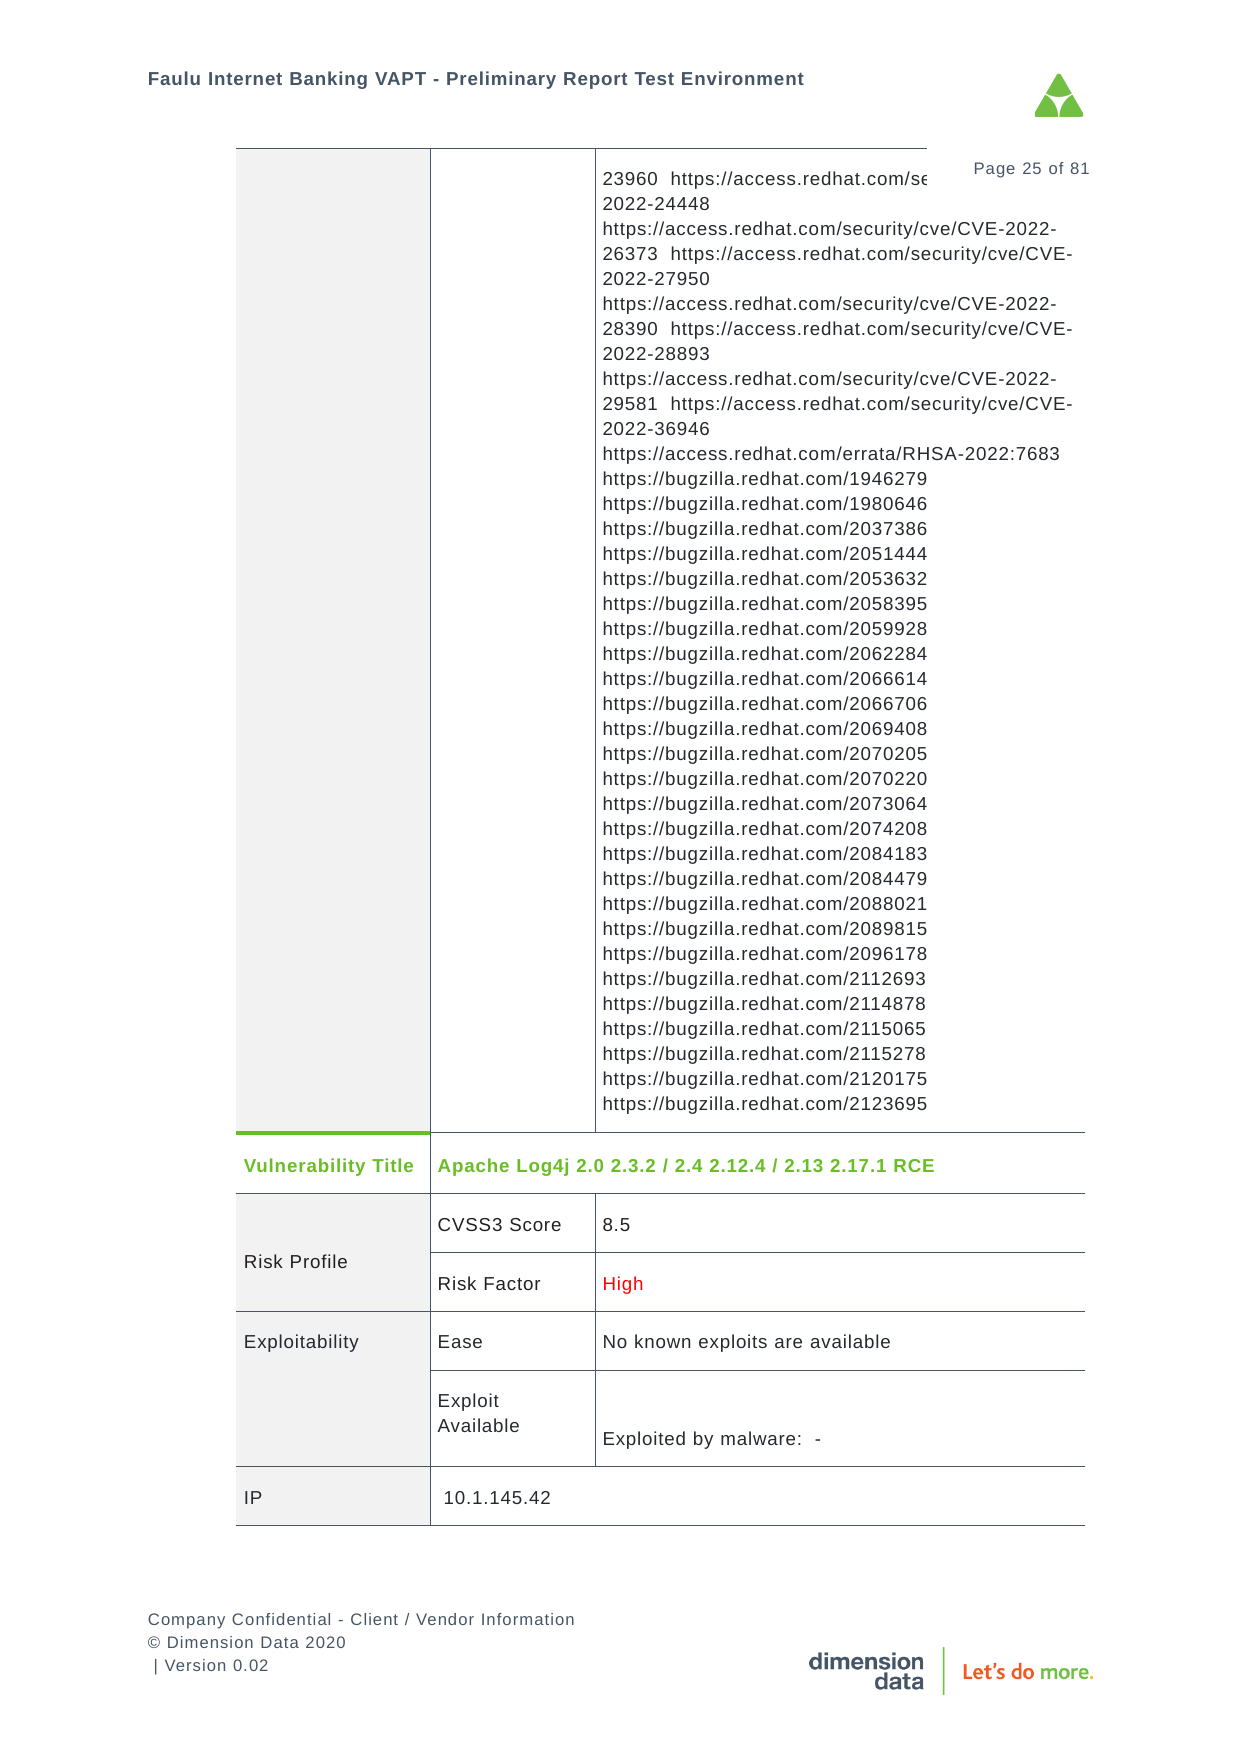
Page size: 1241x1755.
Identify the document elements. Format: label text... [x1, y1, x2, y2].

table_cell 8.5 [596, 1194, 1084, 1252]
table_cell Apache Log4j 2.0 2.3.2 / 2.4 2.12.4 / 2.13 2.17.1 RCE [431, 1133, 1084, 1193]
table_cell [431, 149, 595, 1131]
table_cell IP [236, 1467, 430, 1525]
table_cell Exploit Available [431, 1371, 595, 1466]
table_cell Exploitability [236, 1312, 430, 1466]
table_cell Risk Profile [236, 1194, 430, 1311]
table_cell Vulnerability Title [236, 1135, 430, 1193]
table_cell High [596, 1253, 1084, 1311]
table_cell CVSS3 Score [431, 1194, 595, 1252]
table_cell https://access.redhat.com/security/cve/CVE-2020-36516 https://access.redhat.com/security/cve/CVE-2020-36558 https://access.redhat.com/security/cve/CVE-2021-3640 https://access.redhat.com/security/cve/CVE-2021-30002 https://access.redhat.com/security/cve/CVE-2022-0168 https://access.redhat.com/security/cve/CVE-2022-0617 https://access.redhat.com/security/cve/CVE-2022-0854 https://access.redhat.com/security/cve/CVE-2022-1016 https://access.redhat.com/security/cve/CVE-2022-1048 https://access.redhat.com/security/cve/CVE-2022-1055 https://access.redhat.com/security/cve/CVE-2022-1184 https://access.redhat.com/security/cve/CVE-2022-1852 https://access.redhat.com/security/cve/CVE-2022-2078 https://access.redhat.com/security/cve/CVE-2022-2586 https://access.redhat.com/security/cve/CVE-2022-2639 https://access.redhat.com/security/cve/CVE-2022-2938 https://access.redhat.com/security/cve/CVE-2022-20368 https://access.redhat.com/security/cve/CVE-2022-21499 https://access.redhat.com/security/cve/CVE-2022-23960 https://access.redhat.com/security/cve/CVE-2022-24448 https://access.redhat.com/security/cve/CVE-2022-26373 https://access.redhat.com/security/cve/CVE-2022-27950 https://access.redhat.com/security/cve/CVE-2022-28390 https://access.redhat.com/security/cve/CVE-2022-28893 https://access.redhat.com/security/cve/CVE-2022-29581 https://access.redhat.com/security/cve/CVE-2022-36946 https://access.redhat.com/errata/RHSA-2022:7683 https://bugzilla.redhat.com/1946279 https://bugzilla.redhat.com/1980646 https://bugzilla.redhat.com/2037386 https://bugzilla.redhat.com/2051444 https://bugzilla.redhat.com/2053632 https://bugzilla.redhat.com/2058395 https://bugzilla.redhat.com/2059928 https://bugzilla.redhat.com/2062284 https://bugzilla.redhat.com/2066614 https://bugzilla.redhat.com/2066706 https://bugzilla.redhat.com/2069408 https://bugzilla.redhat.com/2070205 https://bugzilla.redhat.com/2070220 https://bugzilla.redhat.com/2073064 https://bugzilla.redhat.com/2074208 https://bugzilla.redhat.com/2084183 https://bugzilla.redhat.com/2084479 https://bugzilla.redhat.com/2088021 https://bugzilla.redhat.com/2089815 https://bugzilla.redhat.com/2096178 https://bugzilla.redhat.com/2112693 https://bugzilla.redhat.com/2114878 https://bugzilla.redhat.com/2115065 https://bugzilla.redhat.com/2115278 https://bugzilla.redhat.com/2120175 https://bugzilla.redhat.com/2123695 [596, 149, 1084, 1131]
table_cell Exploited by malware: - [596, 1371, 1084, 1466]
table_cell No known exploits are available [596, 1312, 1084, 1369]
table_cell Risk Factor [431, 1253, 595, 1311]
table_cell 10.1.145.42 [431, 1467, 1084, 1525]
table_cell [236, 149, 430, 1131]
table_cell Ease [431, 1312, 595, 1369]
